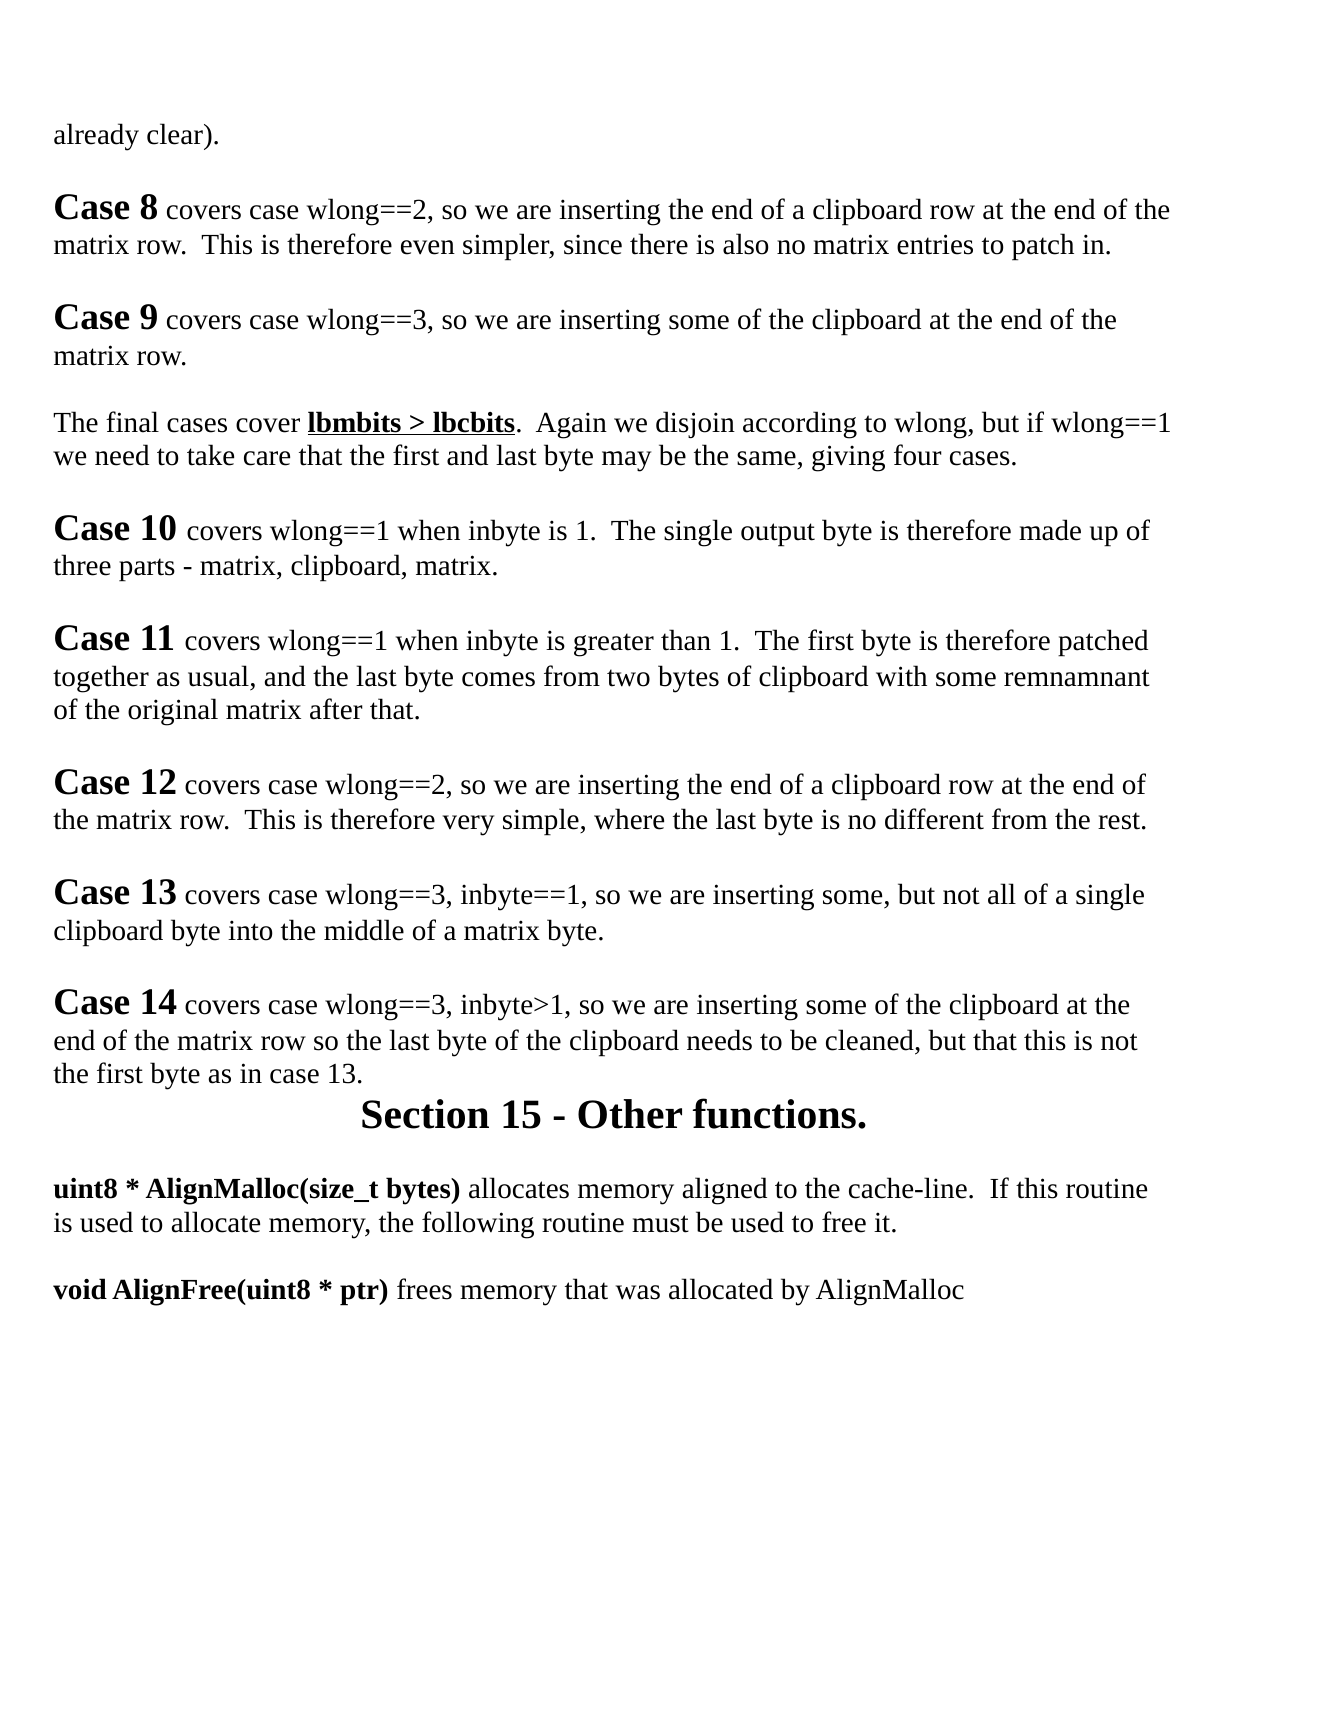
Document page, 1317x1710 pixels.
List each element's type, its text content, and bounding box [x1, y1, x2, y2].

text Case 9 covers case wlong==3, so we are inserting some of the clipboard at the end of the matrix row. [53, 294, 1174, 371]
text Section 15 - Other functions. [53, 1090, 1174, 1138]
text Case 11 covers wlong==1 when inbyte is greater than 1. The first byte is therefore patched together as usual, and the last byte comes from two bytes of clipboard with some remnamnant of the original matrix after that. [53, 616, 1174, 726]
text void AlignFree(uint8 * ptr) frees memory that was allocated by AlignMalloc [53, 1272, 1174, 1306]
text uint8 * AlignMalloc(size_t bytes) allocates memory aligned to the cache-line. If this routine is used to allocate memory, the following routine must be used to free it. [53, 1171, 1174, 1238]
text Case 12 covers case wlong==2, so we are inserting the end of a clipboard row at the end of the matrix row. This is therefore very simple, where the last byte is no different from the rest. [53, 759, 1174, 836]
text Case 14 covers case wlong==3, inbyte>1, so we are inserting some of the clipboard at the end of the matrix row so the last byte of the clipboard needs to be cleaned, but that this is not the first byte as in case 13. [53, 980, 1174, 1090]
text Case 10 covers wlong==1 when inbyte is 1. The single output byte is therefore made up of three parts - matrix, clipboard, matrix. [53, 505, 1174, 582]
text Case 13 covers case wlong==3, inbyte==1, so we are inserting some, but not all of a single clipboard byte into the middle of a matrix byte. [53, 869, 1174, 946]
text Case 8 covers case wlong==2, so we are inserting the end of a clipboard row at the end of the matrix row. This is therefore even simpler, since there is also no matrix entries to patch in. [53, 184, 1174, 261]
text The final cases cover lbmbits > lbcbits. Again we disjoin according to wlong, but if wlong==1 we need to take care that the first and last byte may be the same, giving four cases. [53, 405, 1174, 472]
text already clear). [53, 117, 1174, 151]
